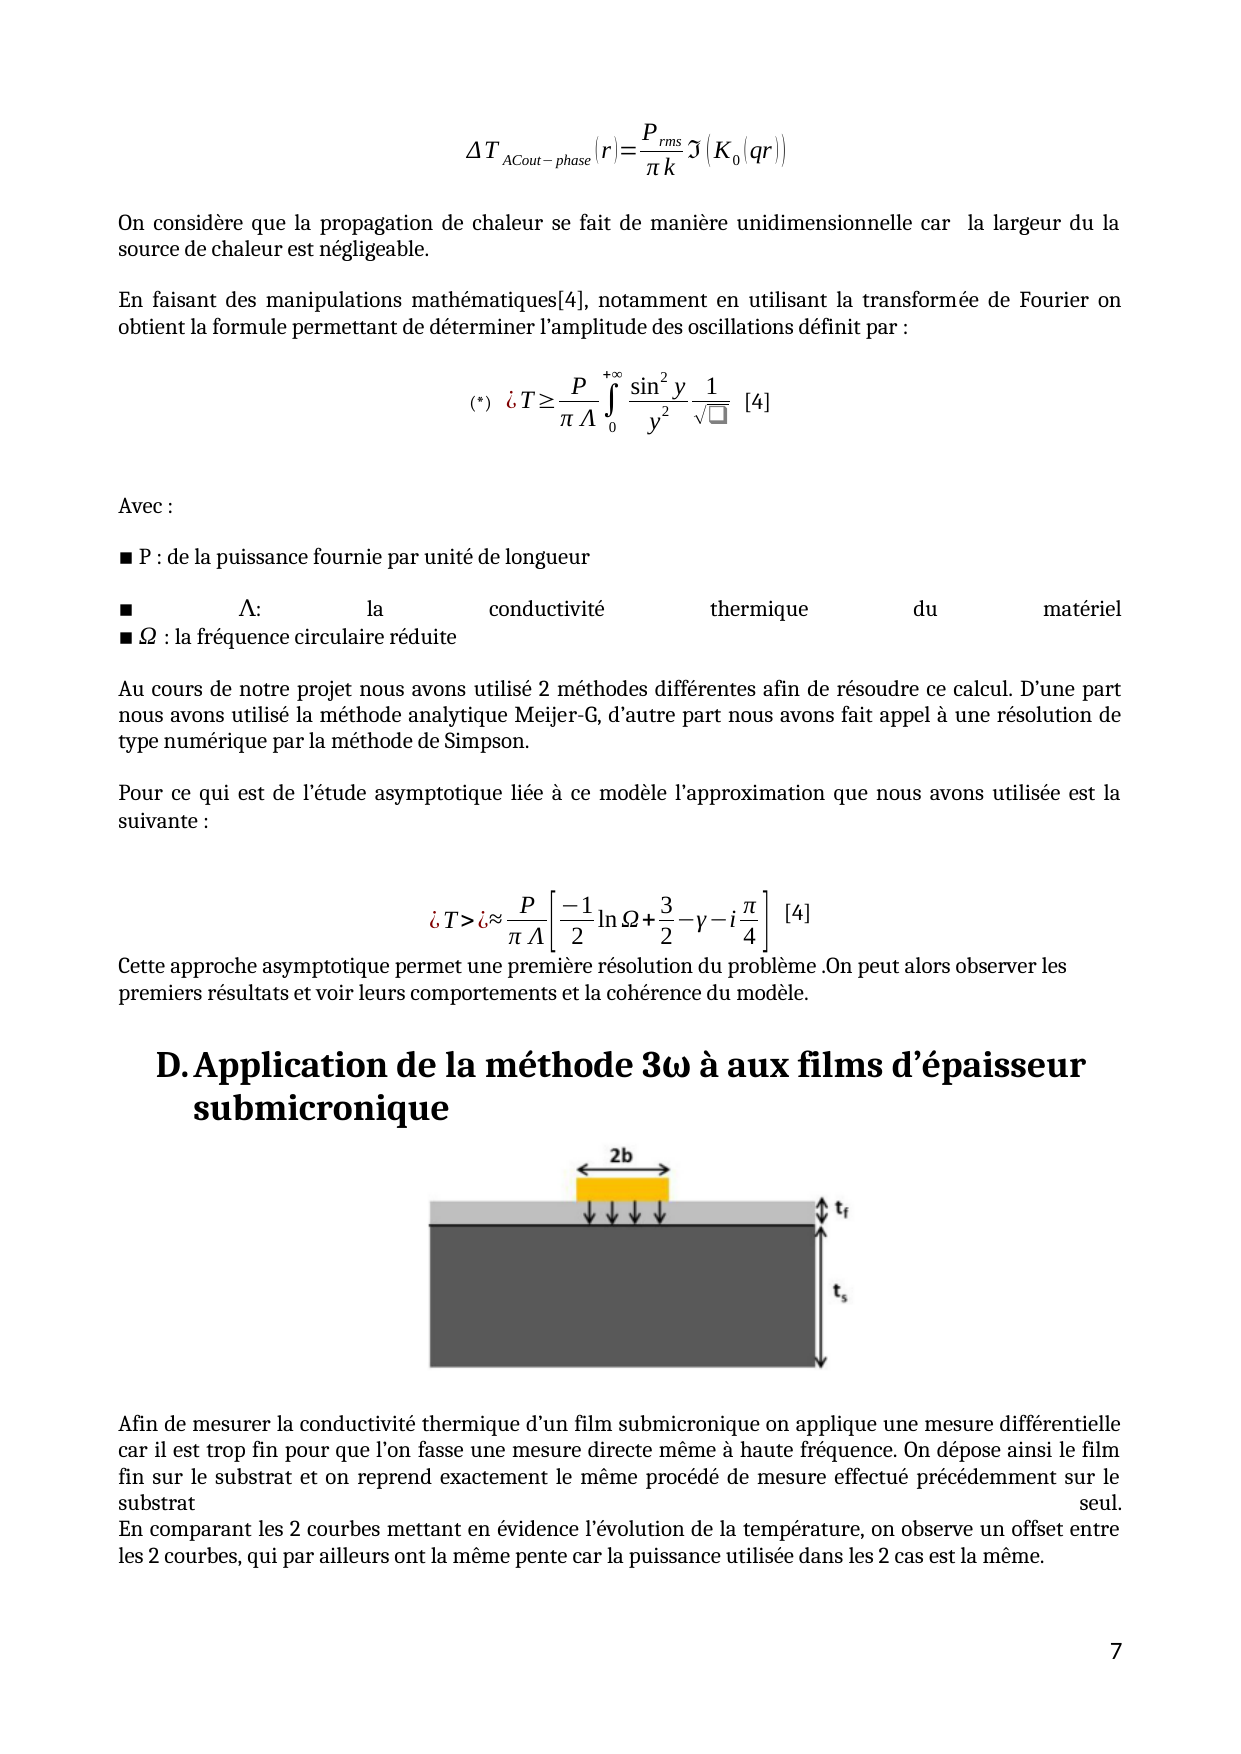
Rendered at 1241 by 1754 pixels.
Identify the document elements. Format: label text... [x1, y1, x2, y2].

text On considère que la propagation de chaleur se fait de manière unidimensionnelle car la largeur du la source de chaleur est négligeable. [118, 209, 1122, 262]
text Au cours de notre projet nous avons utilisé 2 méthodes différentes afin de résoudre ce calcul. D’une part nous avons utilisé la méthode analytique Meijer-G, d’autre part nous avons fait appel à une résolution de type numérique par la méthode de Simpson. [118, 676, 1122, 754]
text Afin de mesurer la conductivité thermique d’un film submicronique on applique une mesure différentielle car il est trop fin pour que l’on fasse une mesure directe même à haute fréquence. On dépose ainsi le film fin sur le substrat et on reprend exactement le même procédé de mesure effectué précédemment sur le substrat seul. En comparant les 2 courbes mettant en évidence l’évolution de la température, on observe un offset entre les 2 courbes, qui par ailleurs ont la même pente car la puissance utilisée dans les 2 cas est la même. [118, 1411, 1122, 1569]
text Pour ce qui est de l’étude asymptotique liée à ce modèle l’approximation que nous avons utilisée est la suivante : [118, 779, 1122, 835]
text En faisant des manipulations mathématiques[4], notamment en utilisant la transformée de Fourier on obtient la formule permettant de déterminer l’amplitude des oscillations définit par : [118, 287, 1122, 340]
picture [384, 1137, 856, 1385]
text [4] [118, 888, 1122, 953]
text (*) [4] [118, 365, 1122, 436]
text ▪ Λ: la conductivité thermique du matériel ▪ : la fréquence circulaire réduite [118, 595, 1122, 651]
text Cette approche asymptotique permet une première résolution du problème .On peut alors observer les premiers résultats et voir leurs comportements et la cohérence du modèle. [118, 953, 1122, 1006]
text ▪ P : de la puissance fournie par unité de longueur [118, 544, 1122, 570]
text Avec : [118, 493, 1122, 519]
subtitle Application de la méthode 3ω à aux films d’épaisseur submicronique [156, 1043, 1122, 1129]
